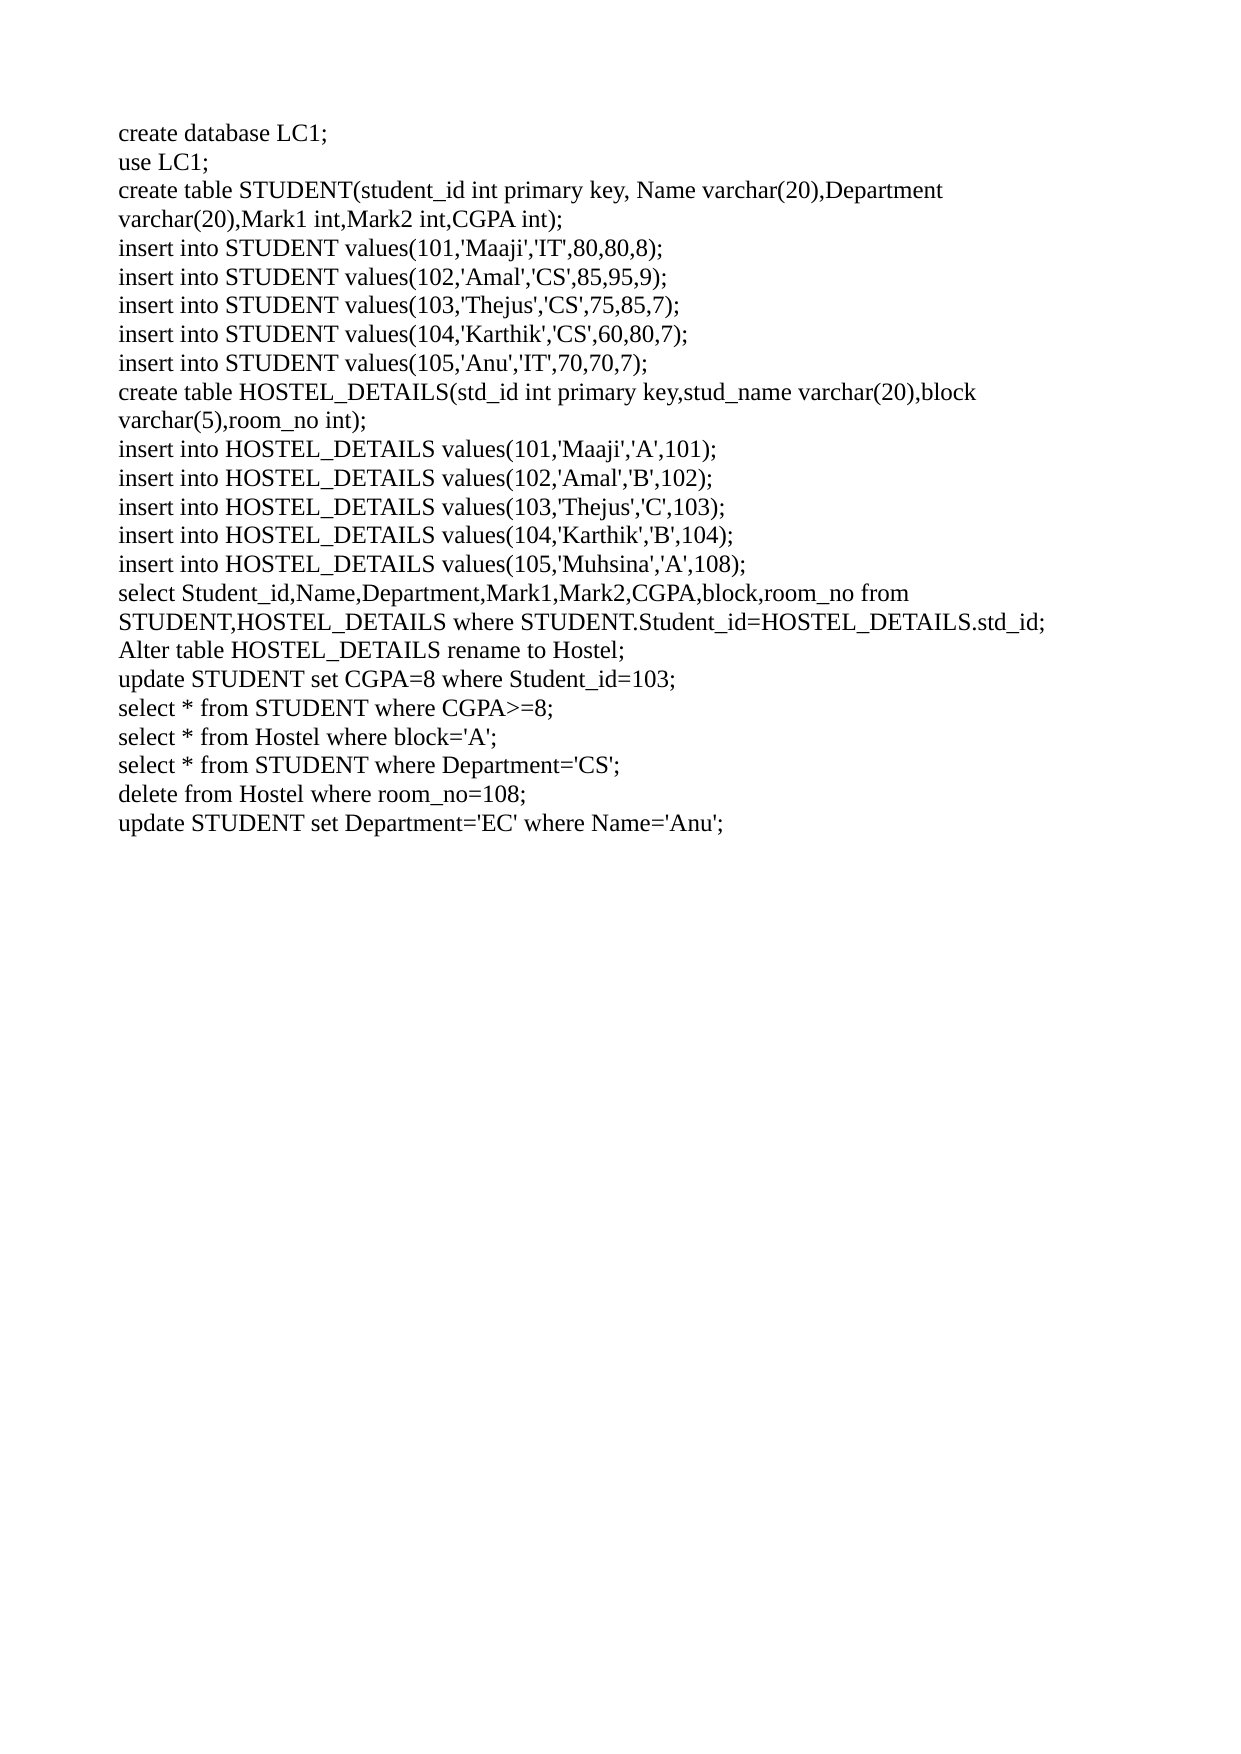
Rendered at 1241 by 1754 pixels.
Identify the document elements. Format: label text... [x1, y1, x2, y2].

text update STUDENT set CGPA=8 where Student_id=103; [118, 664, 1122, 693]
text select Student_id,Name,Department,Mark1,Mark2,CGPA,block,room_no from STUDENT,HOSTEL_DETAILS where STUDENT.Student_id=HOSTEL_DETAILS.std_id; [118, 578, 1122, 636]
text select * from Hostel where block='A'; [118, 722, 1122, 751]
text insert into STUDENT values(103,'Thejus','CS',75,85,7); [118, 291, 1122, 319]
text create table STUDENT(student_id int primary key, Name varchar(20),Department varchar(20),Mark1 int,Mark2 int,CGPA int); [118, 176, 1122, 233]
text update STUDENT set Department='EC' where Name='Anu'; [118, 808, 1122, 837]
text Alter table HOSTEL_DETAILS rename to Hostel; [118, 636, 1122, 664]
text insert into STUDENT values(101,'Maaji','IT',80,80,8); [118, 233, 1122, 262]
text insert into HOSTEL_DETAILS values(103,'Thejus','C',103); [118, 492, 1122, 521]
text insert into HOSTEL_DETAILS values(101,'Maaji','A',101); [118, 434, 1122, 463]
text insert into HOSTEL_DETAILS values(102,'Amal','B',102); [118, 463, 1122, 492]
text insert into HOSTEL_DETAILS values(104,'Karthik','B',104); [118, 521, 1122, 549]
text delete from Hostel where room_no=108; [118, 779, 1122, 808]
text insert into STUDENT values(104,'Karthik','CS',60,80,7); [118, 319, 1122, 348]
text create table HOSTEL_DETAILS(std_id int primary key,stud_name varchar(20),block varchar(5),room_no int); [118, 377, 1122, 434]
text create database LC1; [118, 118, 1122, 147]
text use LC1; [118, 147, 1122, 176]
text insert into HOSTEL_DETAILS values(105,'Muhsina','A',108); [118, 549, 1122, 578]
text select * from STUDENT where Department='CS'; [118, 751, 1122, 779]
text insert into STUDENT values(102,'Amal','CS',85,95,9); [118, 262, 1122, 291]
text select * from STUDENT where CGPA>=8; [118, 693, 1122, 722]
text insert into STUDENT values(105,'Anu','IT',70,70,7); [118, 348, 1122, 377]
